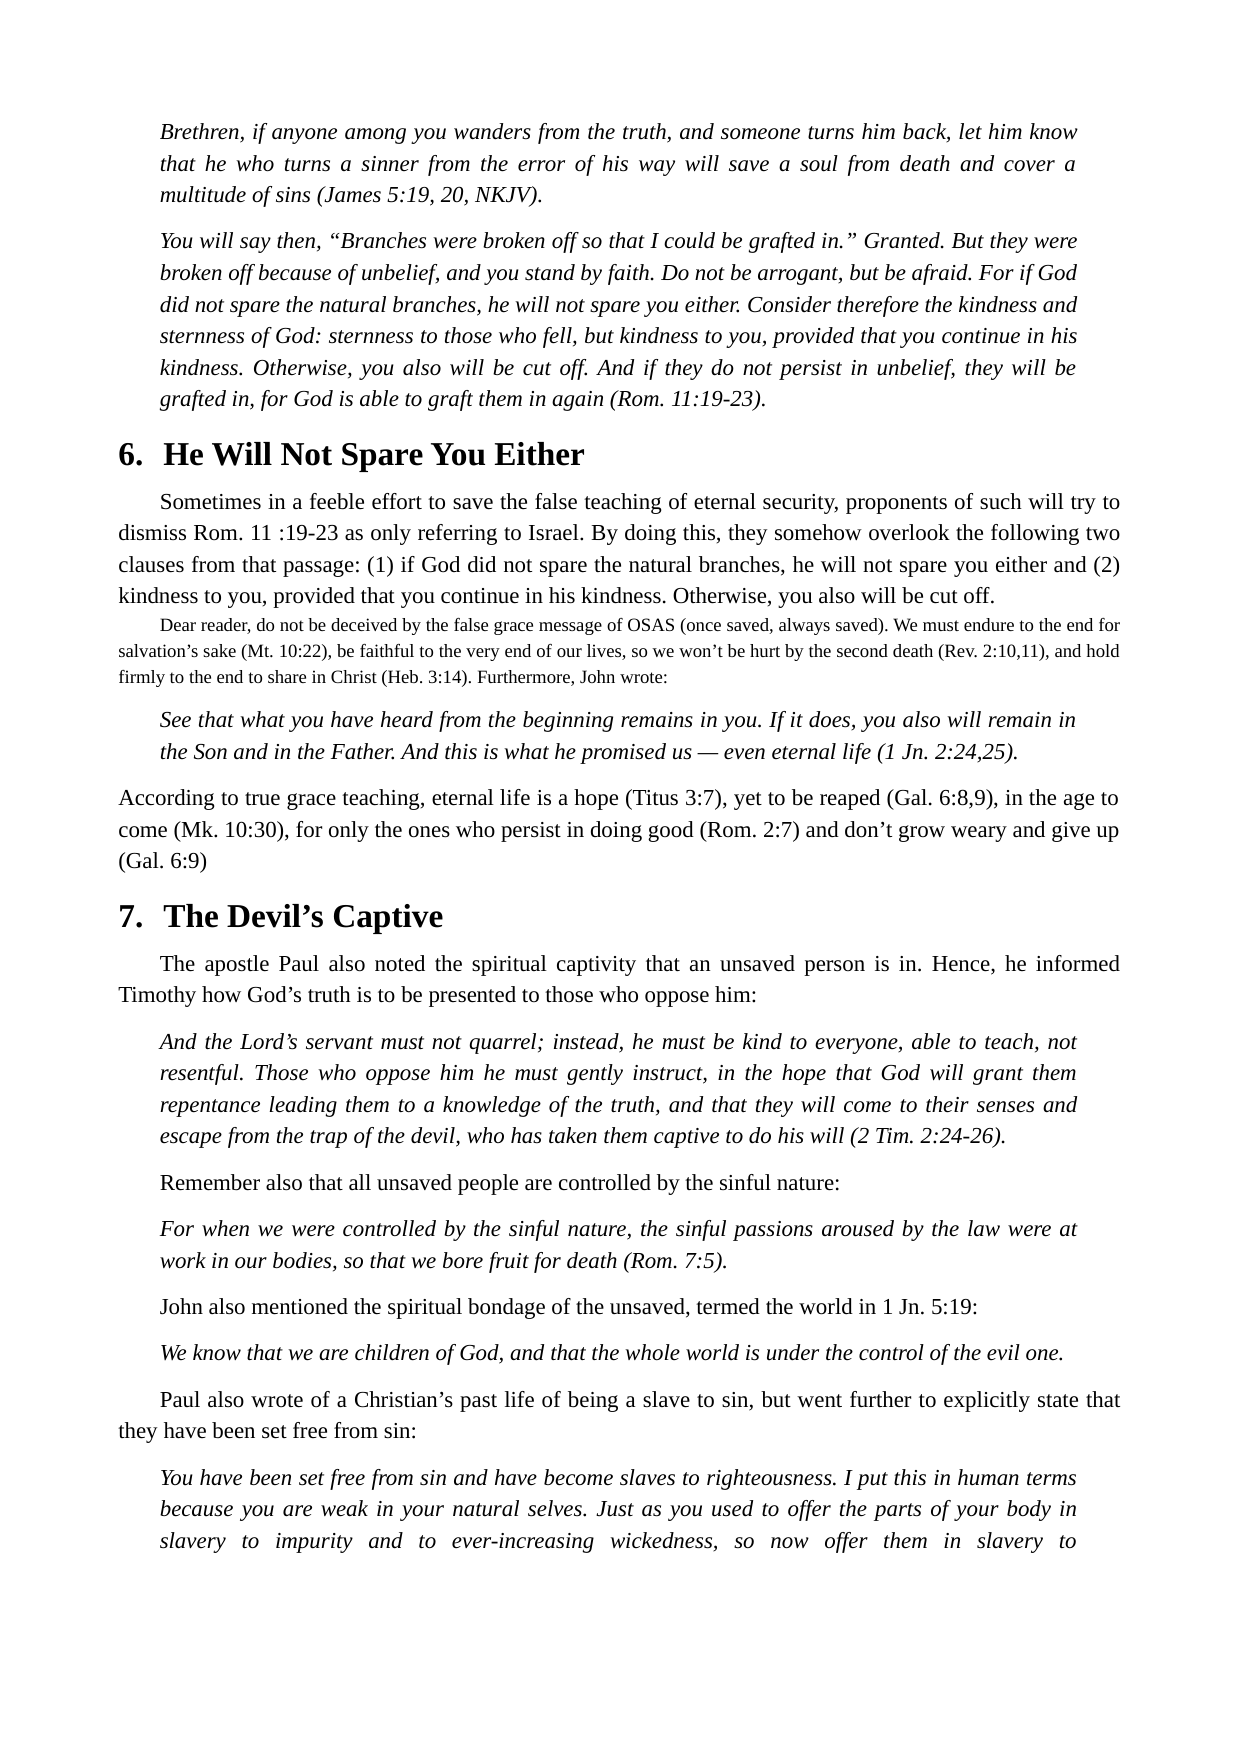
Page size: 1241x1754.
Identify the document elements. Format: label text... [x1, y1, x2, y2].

text You will say then, “Branches were broken off so that I could be grafted in.” Granted. But they were broken off because of unbelief, and you stand by faith. Do not be arrogant, but be afraid. For if God did not spare the natural branches, he will not spare you either. Consider therefore the kindness and sternness of God: sternness to those who fell, but kindness to you, provided that you continue in his kindness. Otherwise, you also will be cut off. And if they do not persist in unbelief, they will be grafted in, for God is able to graft them in again (Rom. 11:19-23). [159, 228, 1081, 412]
text For when we were controlled by the sinful nature, the sinful passions aroused by the law were at work in our bodies, so that we bore fruit for death (Rom. 7:5). [159, 1215, 1081, 1273]
subtitle The Devil’s Captive [118, 897, 1122, 935]
text The apostle Paul also noted the spiritual captivity that an unsaved person is in. Hence, he informed Timothy how God’s truth is to be presented to those who oppose him: [118, 950, 1122, 1008]
text And the Lord’s servant must not quarrel; instead, he must be kind to everyone, able to teach, not resentful. Those who oppose him he must gently instruct, in the hope that God will grant them repentance leading them to a knowledge of the truth, and that they will come to their senses and escape from the trap of the devil, who has taken them captive to do his will (2 Tim. 2:24-26). [159, 1028, 1081, 1149]
text Paul also wrote of a Christian’s past life of being a slave to sin, but went further to explicitly state that they have been set free from sin: [118, 1386, 1122, 1444]
text Dear reader, do not be deceived by the false grace message of OSAS (once saved, always saved). We must endure to the end for salvation’s sake (Mt. 10:22), be faithful to the very end of our lives, so we won’t be hurt by the second death (Rev. 2:10,11), and hold firmly to the end to share in Christ (Heb. 3:14). Furthermore, John wrote: [118, 614, 1122, 687]
text Brethren, if anyone among you wanders from the truth, and someone turns him back, let him know that he who turns a sinner from the error of his way will save a soul from death and cover a multitude of sins (James 5:19, 20, NKJV). [159, 118, 1081, 208]
text Sometimes in a feeble effort to save the false teaching of eternal security, proponents of such will try to dismiss Rom. 11 :19-23 as only referring to Israel. By doing this, they somehow overlook the following two clauses from that passage: (1) if God did not spare the natural branches, he will not spare you either and (2) kindness to you, provided that you continue in his kindness. Otherwise, you also will be cut off. [118, 488, 1122, 609]
subtitle He Will Not Spare You Either [118, 435, 1122, 473]
text See that what you have heard from the beginning remains in you. If it does, you also will remain in the Son and in the Father. And this is what he promised us — even eternal life (1 Jn. 2:24,25). [159, 706, 1081, 764]
text You have been set free from sin and have become slaves to righteousness. I put this in human terms because you are weak in your natural selves. Just as you used to offer the parts of your body in slavery to impurity and to ever-increasing wickedness, so now offer them in slavery to [159, 1464, 1081, 1553]
text We know that we are children of God, and that the whole world is under the control of the evil one. [159, 1339, 1081, 1366]
text Remember also that all unsaved people are controlled by the sinful nature: [118, 1169, 1122, 1195]
text John also mentioned the spiritual bondage of the unsaved, termed the world in 1 Jn. 5:19: [118, 1293, 1122, 1319]
text According to true grace teaching, eternal life is a hope (Titus 3:7), yet to be reaped (Gal. 6:8,9), in the age to come (Mk. 10:30), for only the ones who persist in doing good (Rom. 2:7) and don’t grow weary and give up (Gal. 6:9) [118, 784, 1122, 874]
